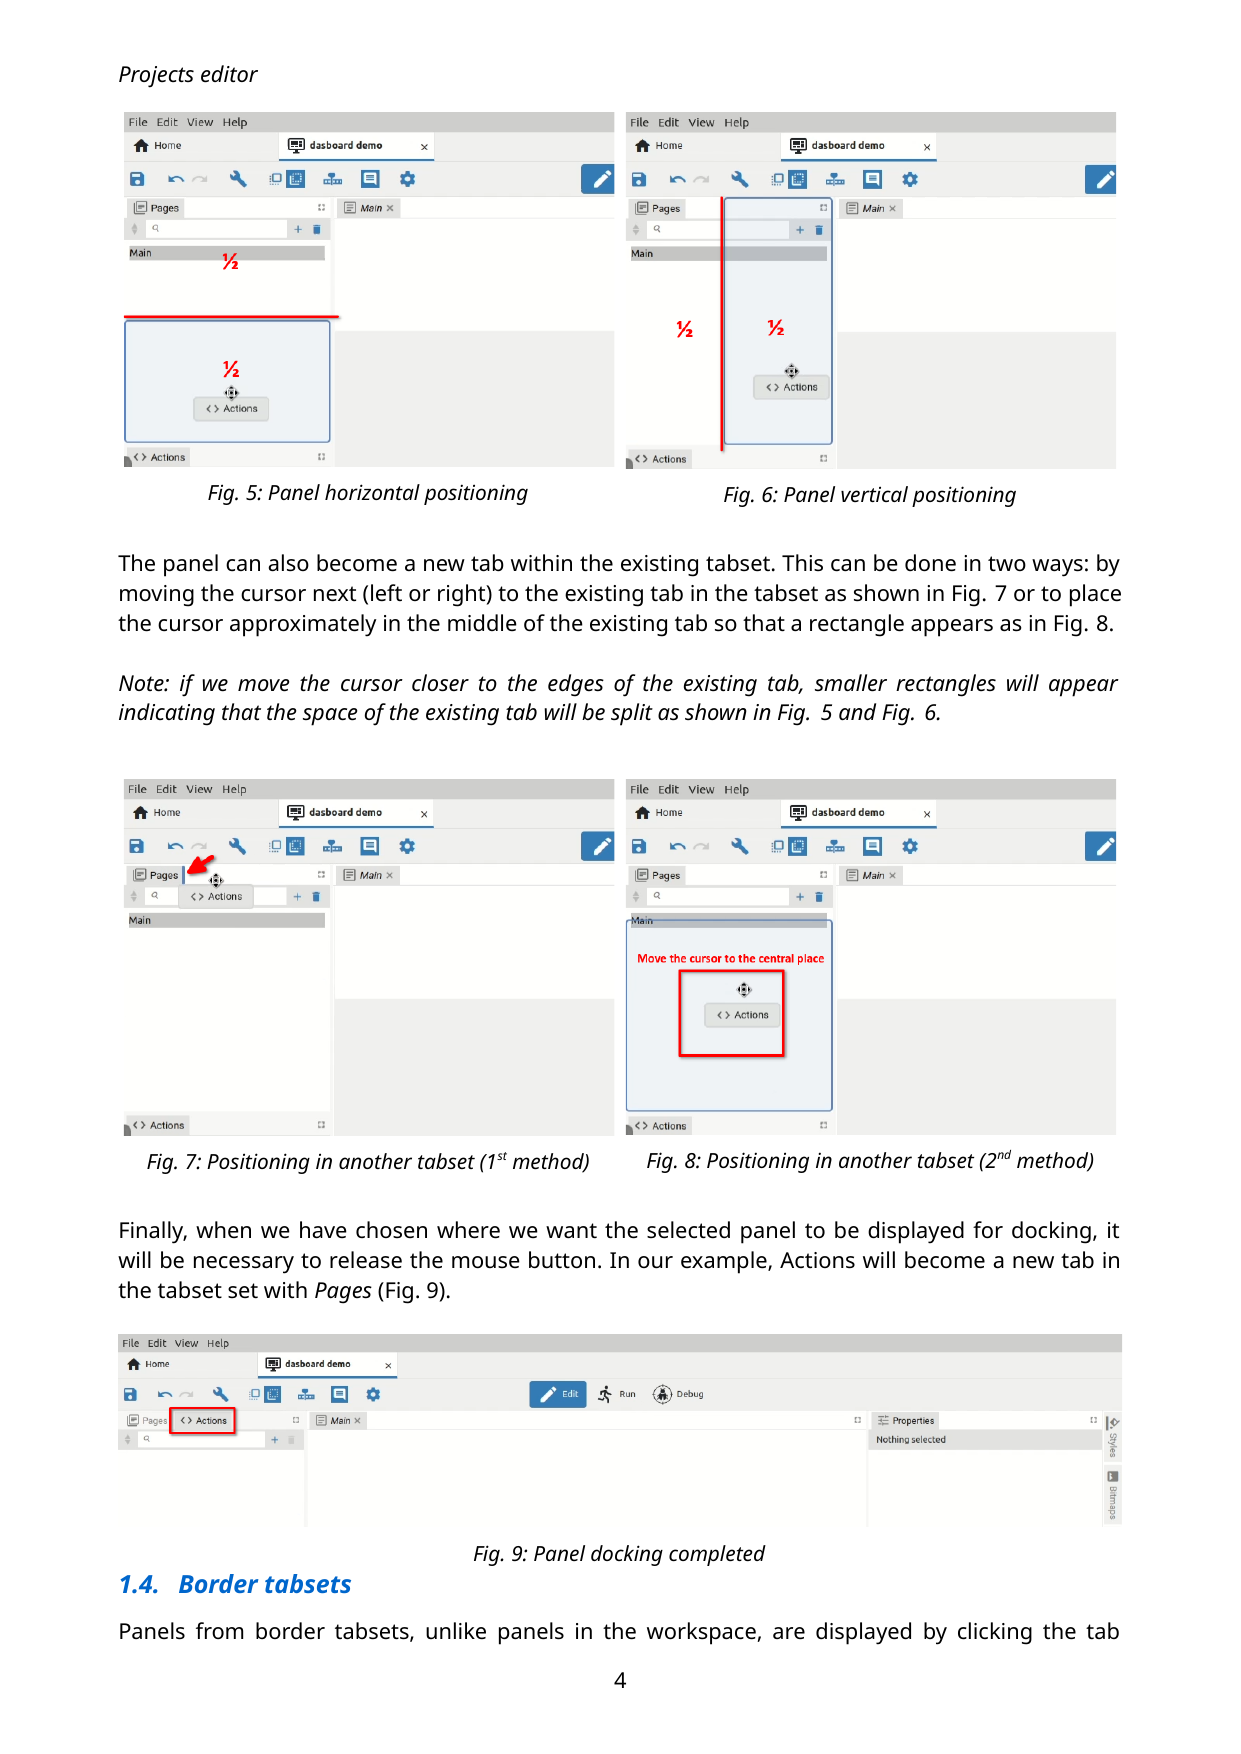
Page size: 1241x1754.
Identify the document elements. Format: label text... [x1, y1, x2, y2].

table_header [118, 107, 620, 531]
text Finally, when we have chosen where we want the selected panel to be displayed for docking, it will be necessary to release the mouse button. In our example, Actions will become a new tab in the tabset set with Pages (Fig. 9). [118, 1215, 1122, 1305]
picture [123, 779, 615, 1136]
picture [118, 1334, 1123, 1527]
table_header [620, 107, 1122, 508]
table_header [620, 509, 1122, 531]
table_header [620, 774, 1122, 1198]
list Fig. 9: Panel docking completed [118, 1527, 1122, 1567]
text Panels from border tabsets, unlike panels in the workspace, are displayed by clicking the tab [118, 1616, 1122, 1646]
text Note: if we move the cursor closer to the edges of the existing tab, smaller rectangles will appear indicating that the space of the existing tab will be split as shown in Fig. 5 and Fig. 6. [118, 667, 1122, 727]
text The panel can also become a new tab within the existing tabset. This can be done in two ways: by moving the cursor next (left or right) to the existing tab in the tabset as shown in Fig. 7 or to place the cursor approximately in the middle of the existing tab so that a rectangle appears as in Fig. 8. [118, 548, 1122, 638]
picture [625, 112, 1117, 469]
picture [123, 112, 615, 467]
subtitle Border tabsets [118, 1567, 1122, 1601]
table_header [118, 774, 620, 1198]
picture [625, 779, 1117, 1135]
